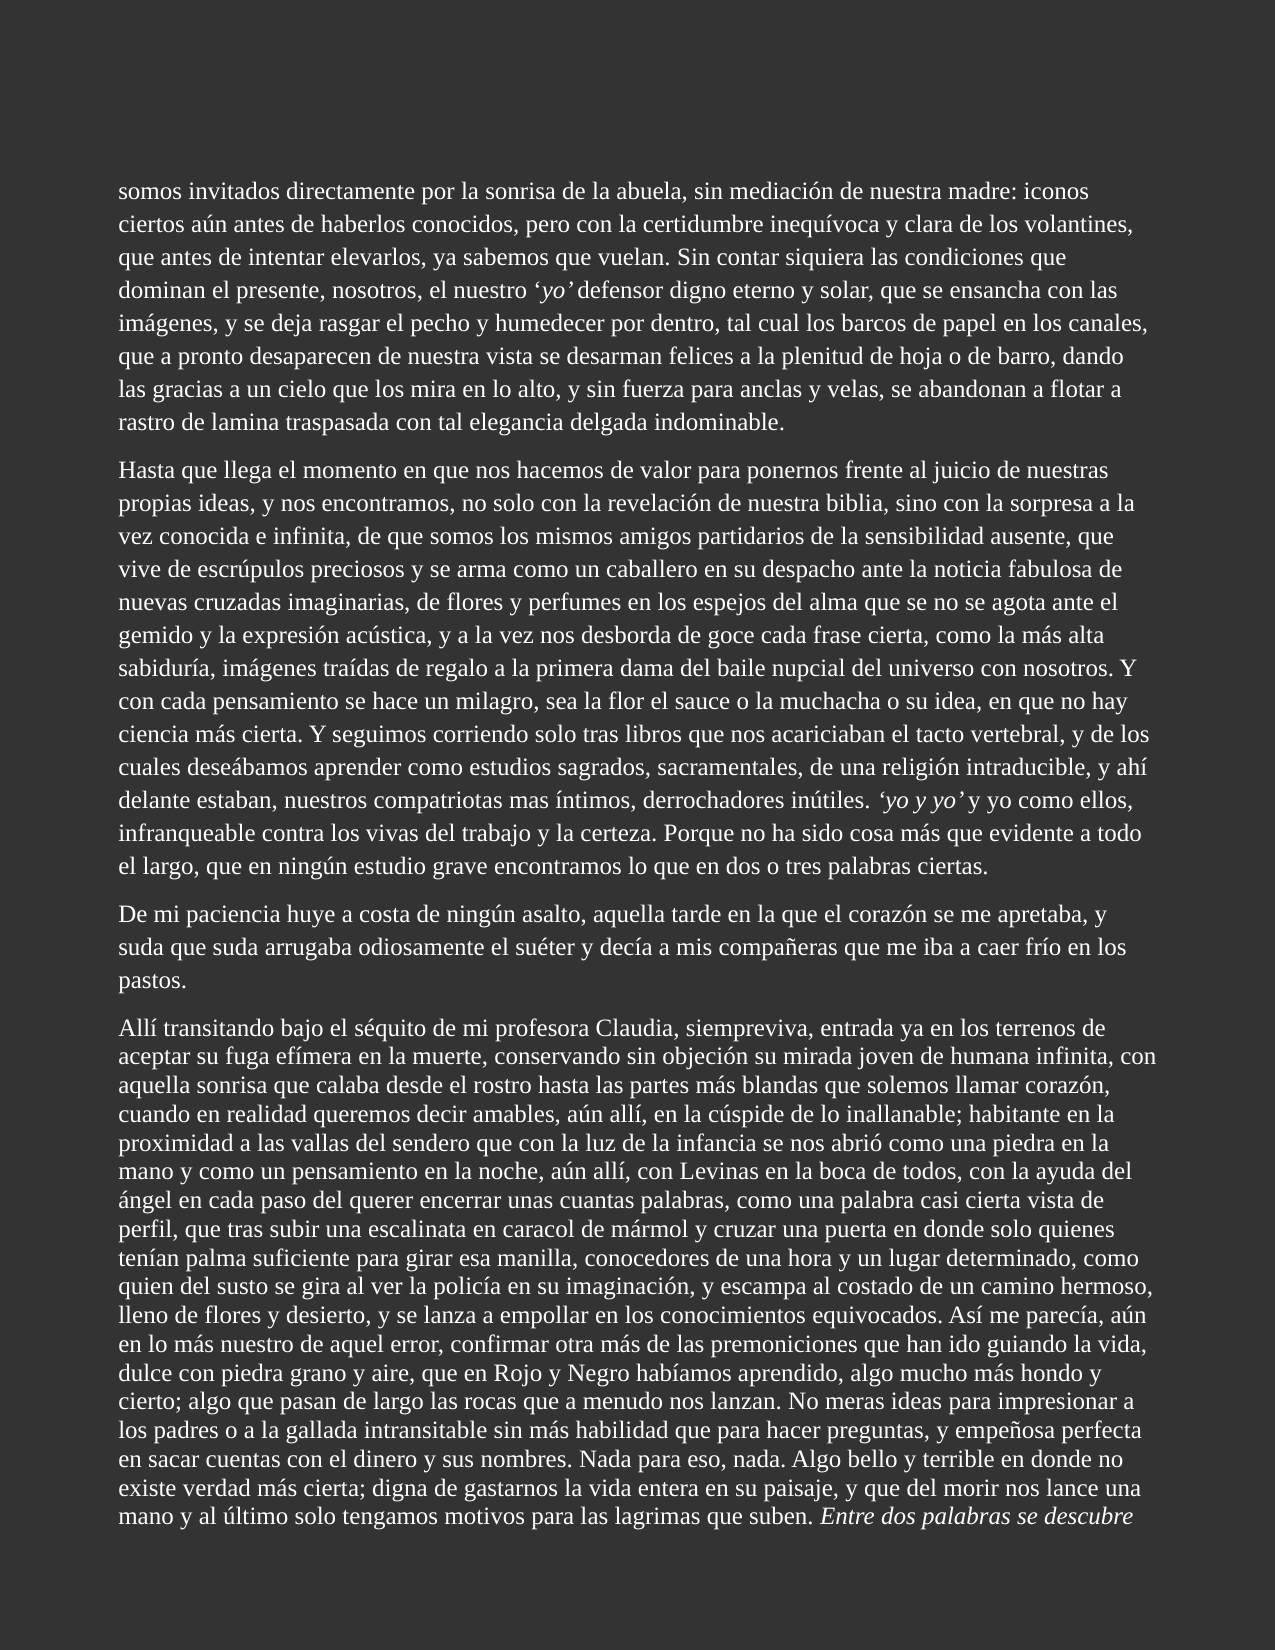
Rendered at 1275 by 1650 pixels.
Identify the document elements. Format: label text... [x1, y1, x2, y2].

text somos invitados directamente por la sonrisa de la abuela, sin mediación de nuestra madre: iconos ciertos aún antes de haberlos conocidos, pero con la certidumbre inequívoca y clara de los volantines, que antes de intentar elevarlos, ya sabemos que vuelan. Sin contar siquiera las condiciones que dominan el presente, nosotros, el nuestro ‘yo’ defensor digno eterno y solar, que se ensancha con las imágenes, y se deja rasgar el pecho y humedecer por dentro, tal cual los barcos de papel en los canales, que a pronto desaparecen de nuestra vista se desarman felices a la plenitud de hoja o de barro, dando las gracias a un cielo que los mira en lo alto, y sin fuerza para anclas y velas, se abandonan a flotar a rastro de lamina traspasada con tal elegancia delgada indominable. [118, 176, 1157, 436]
text De mi paciencia huye a costa de ningún asalto, aquella tarde en la que el corazón se me apretaba, y suda que suda arrugaba odiosamente el suéter y decía a mis compañeras que me iba a caer frío en los pastos. [118, 899, 1157, 994]
text Hasta que llega el momento en que nos hacemos de valor para ponernos frente al juicio de nuestras propias ideas, y nos encontramos, no solo con la revelación de nuestra biblia, sino con la sorpresa a la vez conocida e infinita, de que somos los mismos amigos partidarios de la sensibilidad ausente, que vive de escrúpulos preciosos y se arma como un caballero en su despacho ante la noticia fabulosa de nuevas cruzadas imaginarias, de flores y perfumes en los espejos del alma que se no se agota ante el gemido y la expresión acústica, y a la vez nos desborda de goce cada frase cierta, como la más alta sabiduría, imágenes traídas de regalo a la primera dama del baile nupcial del universo con nosotros. Y con cada pensamiento se hace un milagro, sea la flor el sauce o la muchacha o su idea, en que no hay ciencia más cierta. Y seguimos corriendo solo tras libros que nos acariciaban el tacto vertebral, y de los cuales deseábamos aprender como estudios sagrados, sacramentales, de una religión intraducible, y ahí delante estaban, nuestros compatriotas mas íntimos, derrochadores inútiles. ‘yo y yo’ y yo como ellos, infranqueable contra los vivas del trabajo y la certeza. Porque no ha sido cosa más que evidente a todo el largo, que en ningún estudio grave encontramos lo que en dos o tres palabras ciertas. [118, 455, 1157, 880]
